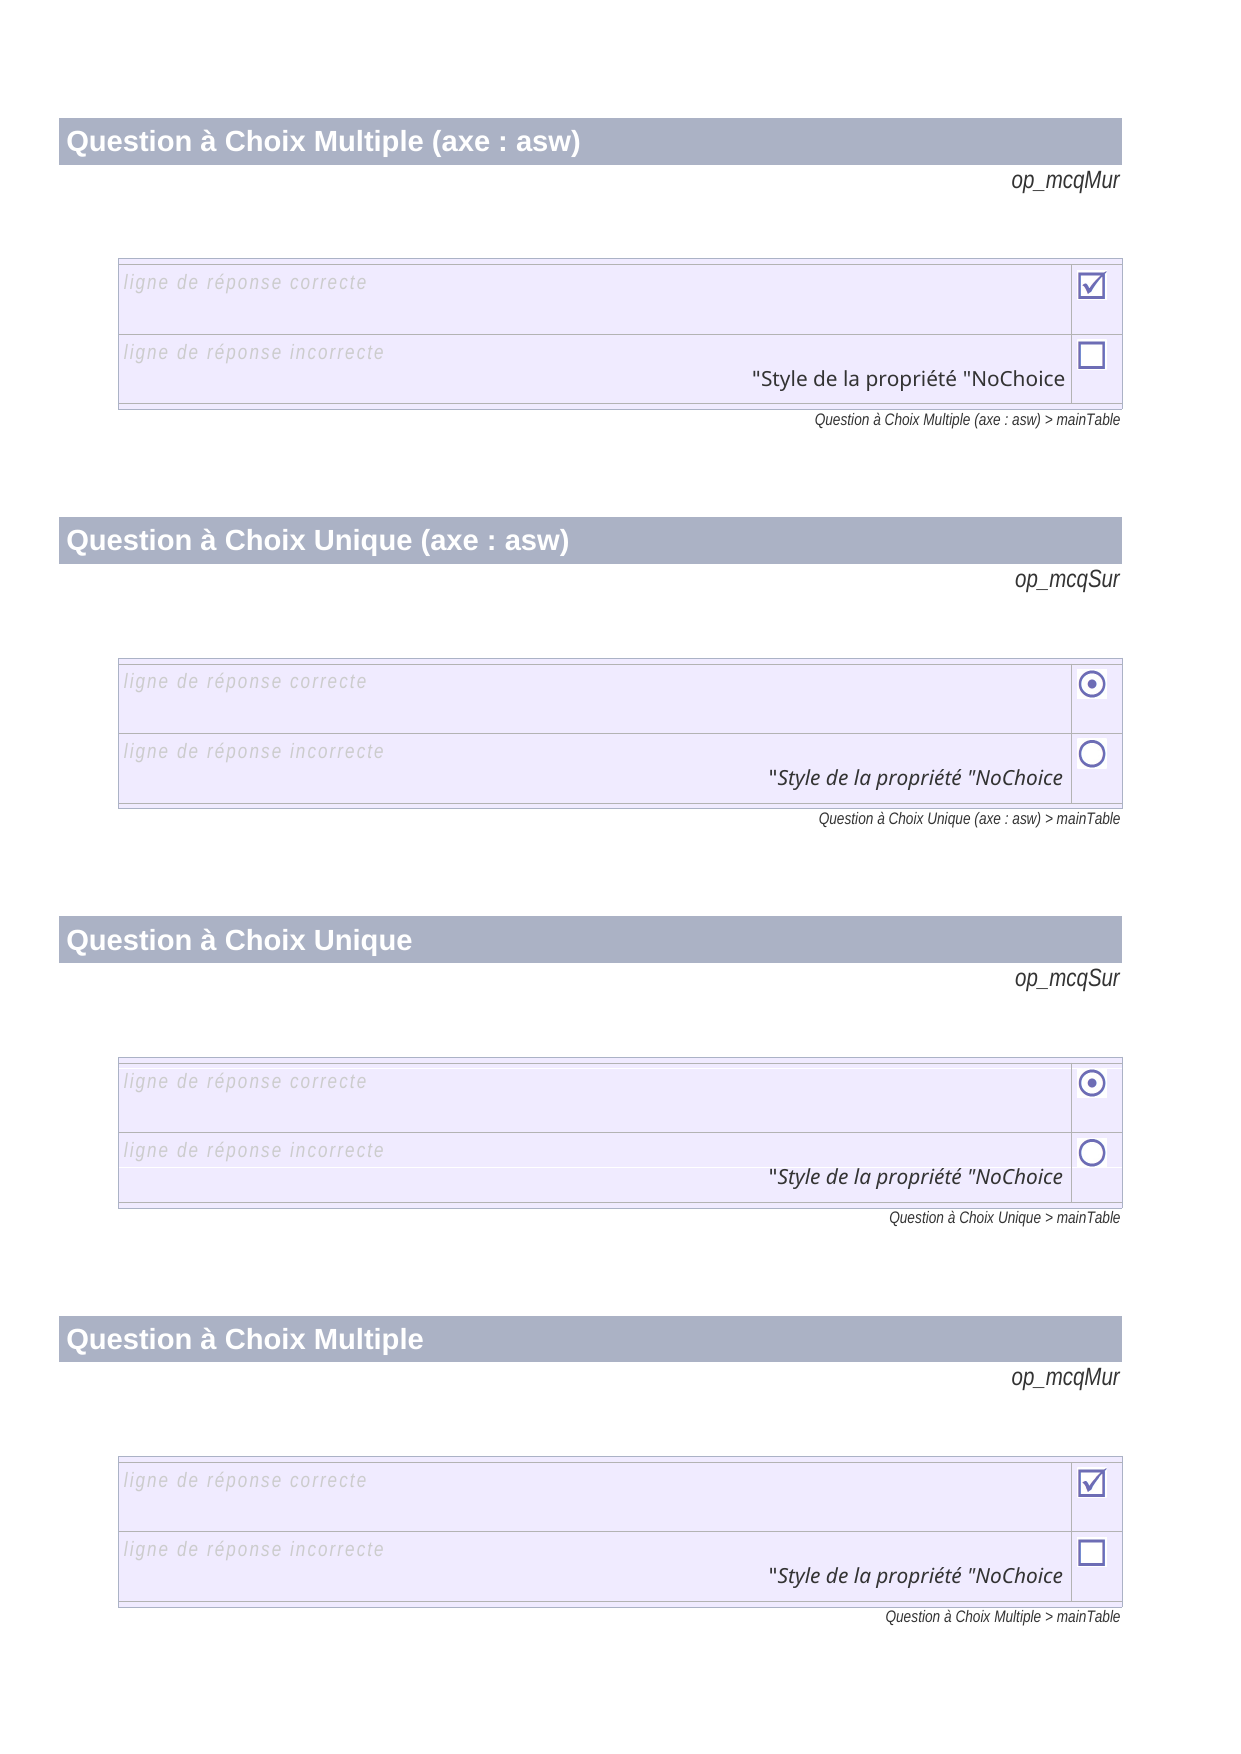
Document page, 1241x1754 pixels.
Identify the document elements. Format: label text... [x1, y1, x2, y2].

table_cell ligne de réponse incorrecte Style de la propriété "NoChoice" [119, 1133, 1071, 1202]
title Question à Choix Unique (axe : asw) [60, 518, 1122, 563]
picture [1077, 1068, 1107, 1098]
table_header ligne de réponse correcte [119, 1463, 1071, 1531]
picture [1077, 738, 1107, 769]
title Question à Choix Multiple (axe : asw) > mainTable [118, 410, 1122, 429]
table_header [119, 404, 1122, 409]
table_header ligne de réponse correcte [119, 665, 1071, 733]
table_header [119, 259, 1122, 264]
table_header [119, 804, 1122, 808]
table_header ligne de réponse correcte [119, 1064, 1071, 1132]
table_cell [1072, 335, 1122, 403]
title Question à Choix Multiple [60, 1317, 1122, 1361]
picture [1077, 270, 1107, 300]
title Question à Choix Unique (axe : asw) > mainTable [118, 809, 1122, 828]
title Question à Choix Unique > mainTable [118, 1209, 1122, 1227]
table_header [119, 1457, 1122, 1462]
subtitle op_mcqSur [118, 963, 1122, 992]
title Question à Choix Unique [60, 918, 1122, 962]
title Question à Choix Multiple > mainTable [118, 1608, 1122, 1626]
picture [1077, 1537, 1107, 1567]
table_header [1072, 1069, 1122, 1132]
table_header [119, 1203, 1122, 1208]
table_cell ligne de réponse incorrecte Style de la propriété "NoChoice" [119, 1532, 1071, 1601]
subtitle op_mcqMur [118, 165, 1122, 193]
table_header [119, 659, 1122, 664]
table_header ligne de réponse correcte [119, 265, 1071, 334]
title Question à Choix Multiple (axe : asw) [60, 119, 1122, 164]
table_header [1072, 1463, 1122, 1531]
table_header [119, 1602, 1122, 1607]
table_cell ligne de réponse incorrecte Style de la propriété "NoChoice" [119, 734, 1071, 803]
table_header [1072, 265, 1122, 334]
table_header [1072, 1064, 1122, 1068]
table_cell ligne de réponse incorrecte Style de la propriété "NoChoice" [119, 335, 1071, 403]
picture [1077, 669, 1107, 699]
table_cell [1072, 734, 1122, 803]
table_cell [1072, 1133, 1122, 1167]
picture [1077, 339, 1107, 370]
subtitle op_mcqSur [118, 564, 1122, 592]
picture [1077, 1467, 1107, 1498]
picture [1077, 1138, 1107, 1168]
subtitle op_mcqMur [118, 1362, 1122, 1391]
table_cell [1072, 1168, 1122, 1202]
table_cell [1072, 1532, 1122, 1601]
table_header [1072, 665, 1122, 733]
table_header [119, 1058, 1122, 1063]
